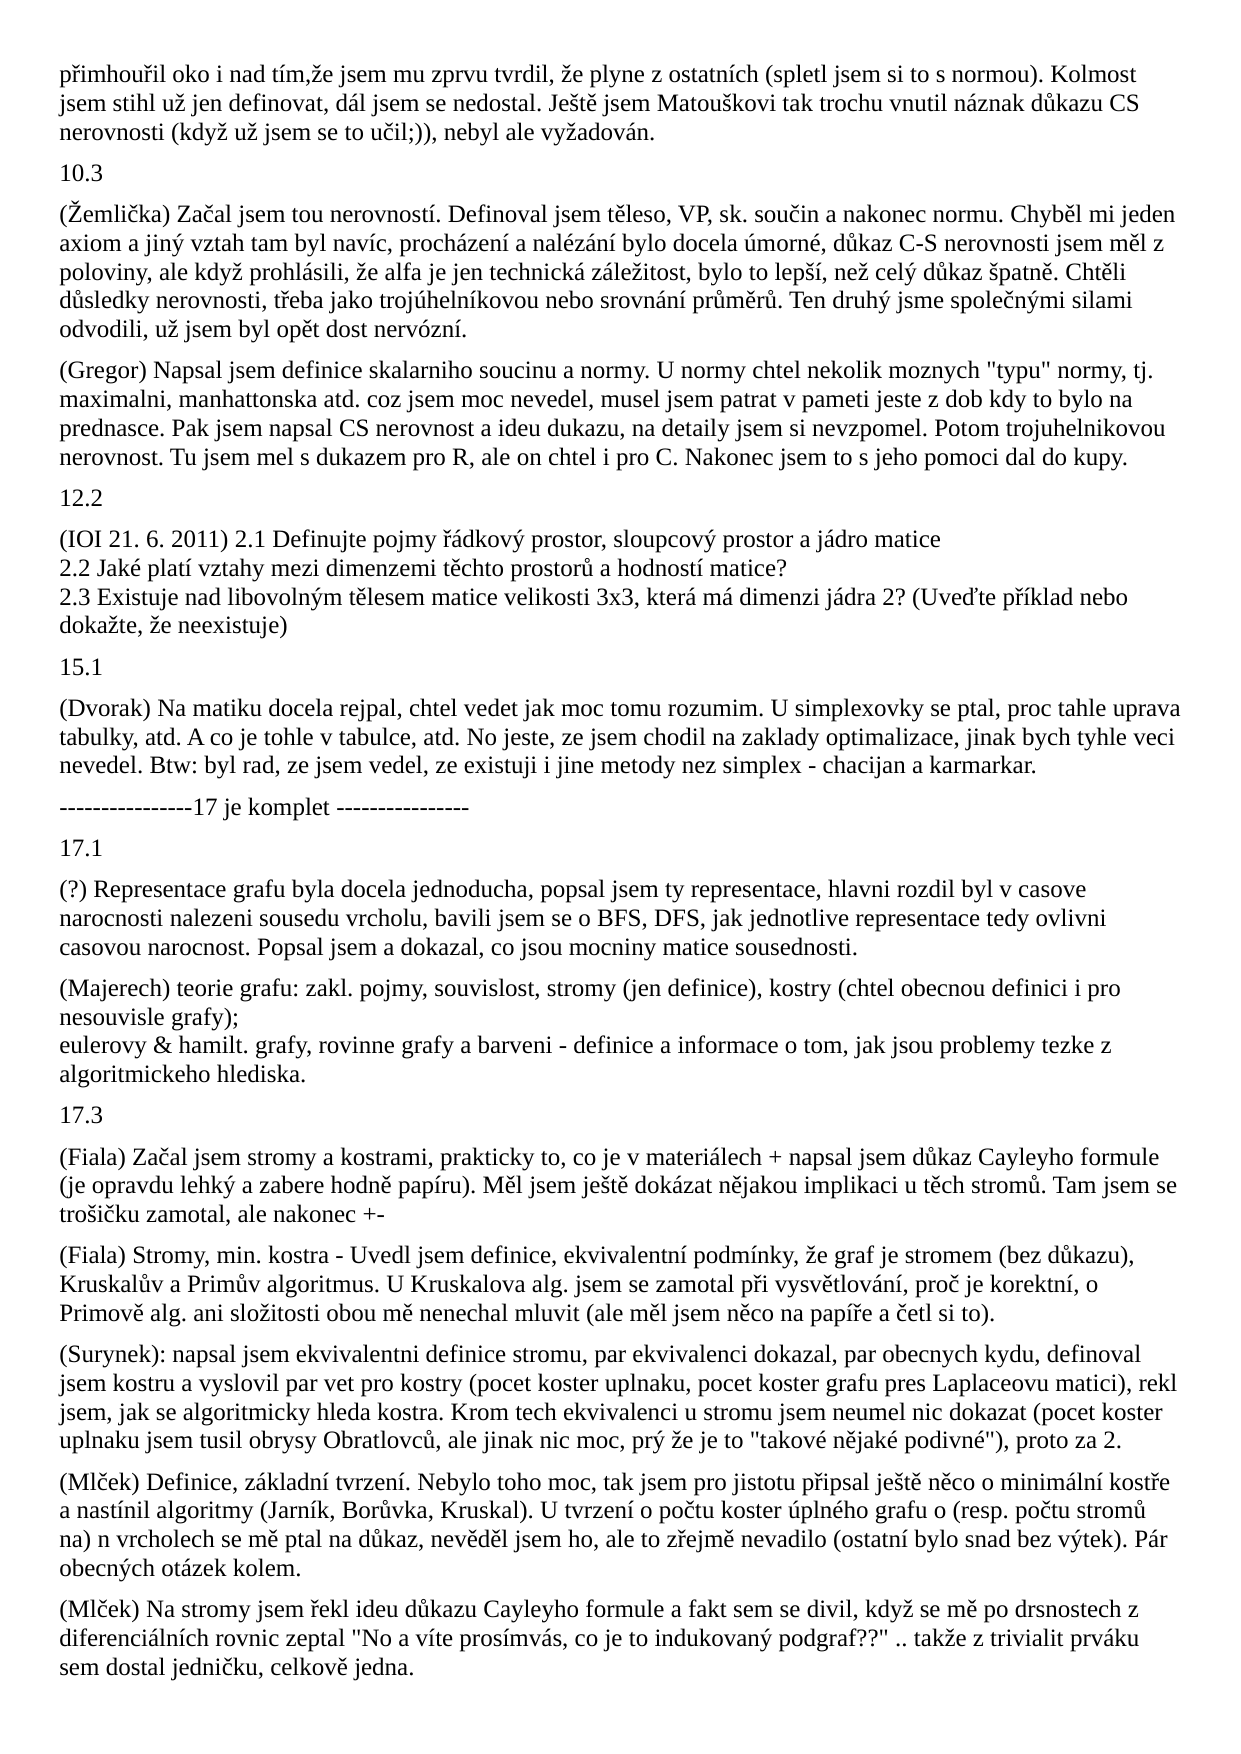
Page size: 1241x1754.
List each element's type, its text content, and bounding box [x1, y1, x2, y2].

text (Fiala) Stromy, min. kostra - Uvedl jsem definice, ekvivalentní podmínky, že graf je stromem (bez důkazu), Kruskalův a Primův algoritmus. U Kruskalova alg. jsem se zamotal při vysvětlování, proč je korektní, o Primově alg. ani složitosti obou mě nenechal mluvit (ale měl jsem něco na papíře a četl si to). [59, 1240, 1181, 1327]
text (Žemlička) Začal jsem tou nerovností. Definoval jsem těleso, VP, sk. součin a nakonec normu. Chyběl mi jeden axiom a jiný vztah tam byl navíc, procházení a nalézání bylo docela úmorné, důkaz C-S nerovnosti jsem měl z poloviny, ale když prohlásili, že alfa je jen technická záležitost, bylo to lepší, než celý důkaz špatně. Chtěli důsledky nerovnosti, třeba jako trojúhelníkovou nebo srovnání průměrů. Ten druhý jsme společnými silami odvodili, už jsem byl opět dost nervózní. [59, 199, 1181, 343]
text 17.3 [59, 1100, 1181, 1129]
text 10.3 [59, 158, 1181, 187]
text ----------------17 je komplet ---------------- [59, 792, 1181, 820]
text 12.2 [59, 483, 1181, 512]
text (Gregor) Napsal jsem definice skalarniho soucinu a normy. U normy chtel nekolik moznych "typu" normy, tj. maximalni, manhattonska atd. coz jsem moc nevedel, musel jsem patrat v pameti jeste z dob kdy to bylo na prednasce. Pak jsem napsal CS nerovnost a ideu dukazu, na detaily jsem si nevzpomel. Potom trojuhelnikovou nerovnost. Tu jsem mel s dukazem pro R, ale on chtel i pro C. Nakonec jsem to s jeho pomoci dal do kupy. [59, 355, 1181, 470]
text (Dvorak) Na matiku docela rejpal, chtel vedet jak moc tomu rozumim. U simplexovky se ptal, proc tahle uprava tabulky, atd. A co je tohle v tabulce, atd. No jeste, ze jsem chodil na zaklady optimalizace, jinak bych tyhle veci nevedel. Btw: byl rad, ze jsem vedel, ze existuji i jine metody nez simplex - chacijan a karmarkar. [59, 693, 1181, 779]
text 17.1 [59, 833, 1181, 862]
text (Mlček) Definice, základní tvrzení. Nebylo toho moc, tak jsem pro jistotu připsal ještě něco o minimální kostře a nastínil algoritmy (Jarník, Borůvka, Kruskal). U tvrzení o počtu koster úplného grafu o (resp. počtu stromů na) n vrcholech se mě ptal na důkaz, nevěděl jsem ho, ale to zřejmě nevadilo (ostatní bylo snad bez výtek). Pár obecných otázek kolem. [59, 1467, 1181, 1582]
text přimhouřil oko i nad tím,že jsem mu zprvu tvrdil, že plyne z ostatních (spletl jsem si to s normou). Kolmost jsem stihl už jen definovat, dál jsem se nedostal. Ještě jsem Matouškovi tak trochu vnutil náznak důkazu CS nerovnosti (když už jsem se to učil;)), nebyl ale vyžadován. [59, 59, 1181, 145]
text (IOI 21. 6. 2011) 2.1 Definujte pojmy řádkový prostor, sloupcový prostor a jádro matice 2.2 Jaké platí vztahy mezi dimenzemi těchto prostorů a hodností matice? 2.3 Existuje nad libovolným tělesem matice velikosti 3x3, která má dimenzi jádra 2? (Uveďte příklad nebo dokažte, že neexistuje) [59, 524, 1181, 639]
text (Mlček) Na stromy jsem řekl ideu důkazu Cayleyho formule a fakt sem se divil, když se mě po drsnostech z diferenciálních rovnic zeptal "No a víte prosímvás, co je to indukovaný podgraf??" .. takže z trivialit prváku sem dostal jedničku, celkově jedna. [59, 1594, 1181, 1680]
text (Fiala) Začal jsem stromy a kostrami, prakticky to, co je v materiálech + napsal jsem důkaz Cayleyho formule (je opravdu lehký a zabere hodně papíru). Měl jsem ještě dokázat nějakou implikaci u těch stromů. Tam jsem se trošičku zamotal, ale nakonec +- [59, 1142, 1181, 1228]
text 15.1 [59, 652, 1181, 680]
text (?) Representace grafu byla docela jednoducha, popsal jsem ty representace, hlavni rozdil byl v casove narocnosti nalezeni sousedu vrcholu, bavili jsem se o BFS, DFS, jak jednotlive representace tedy ovlivni casovou narocnost. Popsal jsem a dokazal, co jsou mocniny matice sousednosti. [59, 874, 1181, 960]
text (Majerech) teorie grafu: zakl. pojmy, souvislost, stromy (jen definice), kostry (chtel obecnou definici i pro nesouvisle grafy); eulerovy & hamilt. grafy, rovinne grafy a barveni - definice a informace o tom, jak jsou problemy tezke z algoritmickeho hlediska. [59, 973, 1181, 1088]
text (Surynek): napsal jsem ekvivalentni definice stromu, par ekvivalenci dokazal, par obecnych kydu, definoval jsem kostru a vyslovil par vet pro kostry (pocet koster uplnaku, pocet koster grafu pres Laplaceovu matici), rekl jsem, jak se algoritmicky hleda kostra. Krom tech ekvivalenci u stromu jsem neumel nic dokazat (pocet koster uplnaku jsem tusil obrysy Obratlovců, ale jinak nic moc, prý že je to "takové nějaké podivné"), proto za 2. [59, 1339, 1181, 1454]
